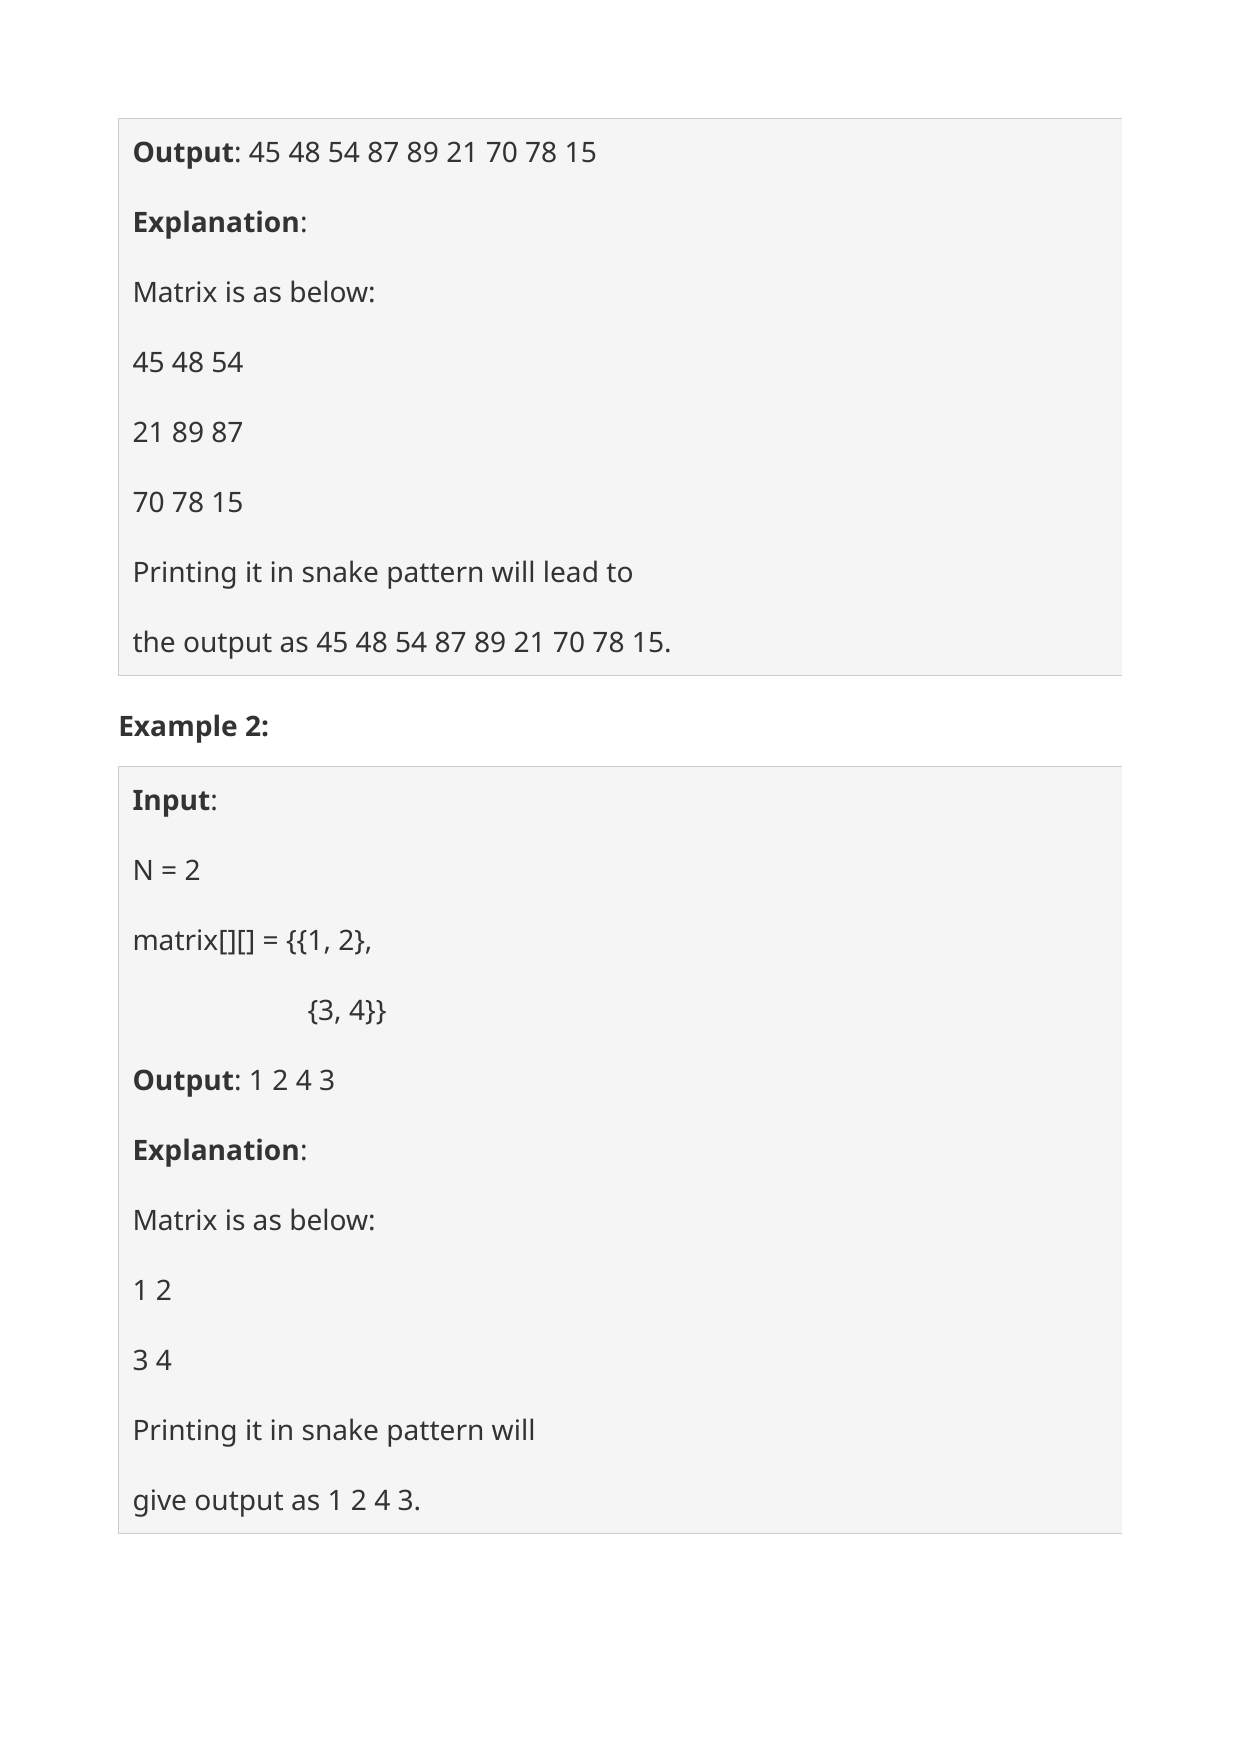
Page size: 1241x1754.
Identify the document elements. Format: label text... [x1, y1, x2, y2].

text Output: 45 48 54 87 89 21 70 78 15 [119, 119, 1122, 171]
text N = 2 [119, 836, 1122, 889]
text 21 89 87 [119, 398, 1122, 451]
text give output as 1 2 4 3. [119, 1466, 1122, 1533]
text Printing it in snake pattern will [119, 1396, 1122, 1449]
text matrix[][] = {{1, 2}, [119, 906, 1122, 959]
text 3 4 [119, 1326, 1122, 1379]
text Explanation: [119, 188, 1122, 241]
text 70 78 15 [119, 468, 1122, 521]
text Printing it in snake pattern will lead to [119, 538, 1122, 591]
text Explanation: [119, 1116, 1122, 1169]
text Output: 1 2 4 3 [119, 1046, 1122, 1099]
text Example 2: [118, 706, 1122, 745]
text 1 2 [119, 1256, 1122, 1309]
text Input: [119, 767, 1122, 819]
text Matrix is as below: [119, 1186, 1122, 1239]
text Matrix is as below: [119, 258, 1122, 311]
text the output as 45 48 54 87 89 21 70 78 15. [119, 608, 1122, 675]
text 45 48 54 [119, 328, 1122, 381]
text {3, 4}} [119, 976, 1122, 1029]
